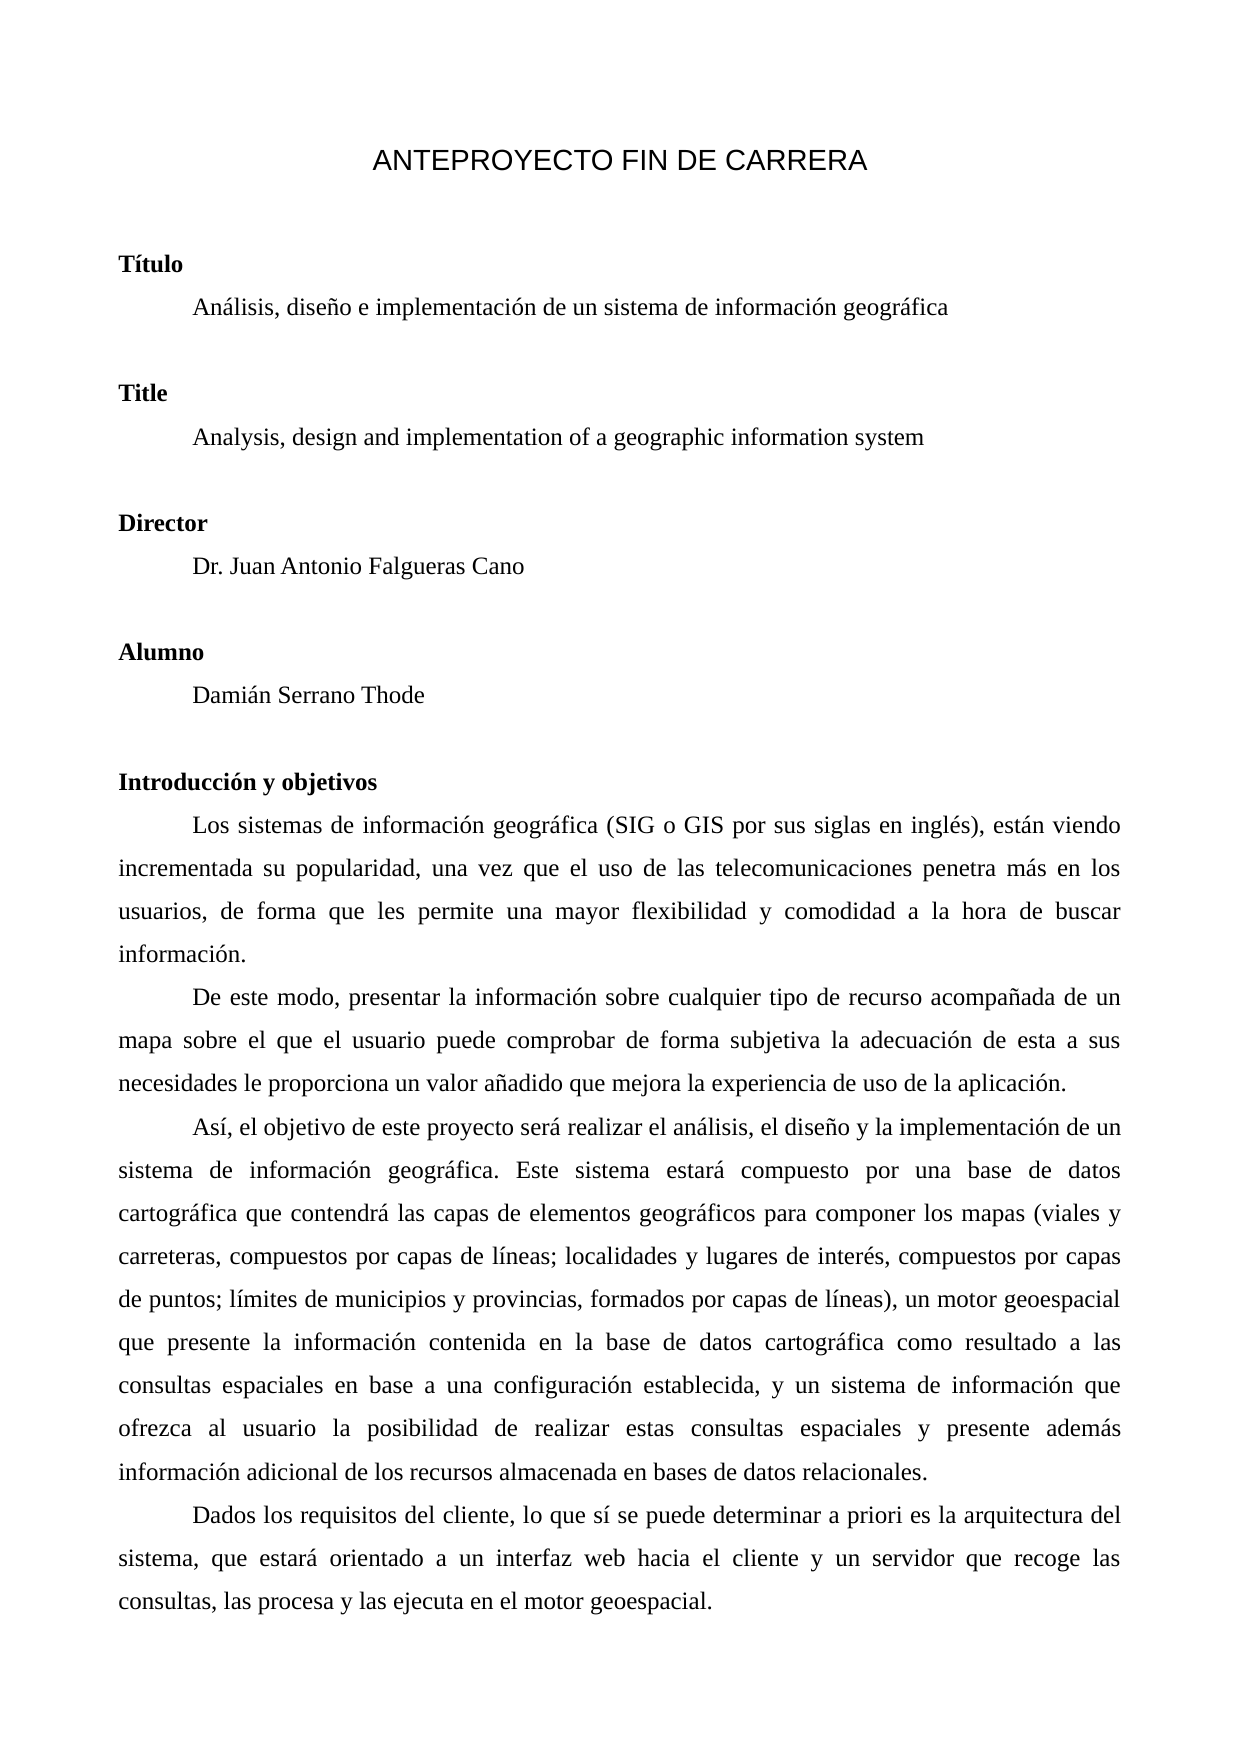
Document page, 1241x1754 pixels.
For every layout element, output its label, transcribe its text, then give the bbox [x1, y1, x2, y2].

text Introducción y objetivos [118, 767, 1122, 795]
text Dr. Juan Antonio Falgueras Cano [118, 551, 1122, 580]
text Damián Serrano Thode [118, 680, 1122, 709]
text Dados los requisitos del cliente, lo que sí se puede determinar a priori es la arquitectura del sistema, que estará orientado a un interfaz web hacia el cliente y un servidor que recoge las consultas, las procesa y las ejecuta en el motor geoespacial. [118, 1500, 1122, 1615]
text Analysis, design and implementation of a geographic information system [118, 422, 1122, 450]
subtitle ANTEPROYECTO FIN DE CARRERA [118, 143, 1122, 177]
text Alumno [118, 637, 1122, 666]
text Análisis, diseño e implementación de un sistema de información geográfica [118, 292, 1122, 321]
text Title [118, 378, 1122, 407]
text Los sistemas de información geográfica (SIG o GIS por sus siglas en inglés), están viendo incrementada su popularidad, una vez que el uso de las telecomunicaciones penetra más en los usuarios, de forma que les permite una mayor flexibilidad y comodidad a la hora de buscar información. [118, 810, 1122, 968]
text Así, el objetivo de este proyecto será realizar el análisis, el diseño y la implementación de un sistema de información geográfica. Este sistema estará compuesto por una base de datos cartográfica que contendrá las capas de elementos geográficos para componer los mapas (viales y carreteras, compuestos por capas de líneas; localidades y lugares de interés, compuestos por capas de puntos; límites de municipios y provincias, formados por capas de líneas), un motor geoespacial que presente la información contenida en la base de datos cartográfica como resultado a las consultas espaciales en base a una configuración establecida, y un sistema de información que ofrezca al usuario la posibilidad de realizar estas consultas espaciales y presente además información adicional de los recursos almacenada en bases de datos relacionales. [118, 1112, 1122, 1485]
text De este modo, presentar la información sobre cualquier tipo de recurso acompañada de un mapa sobre el que el usuario puede comprobar de forma subjetiva la adecuación de esta a sus necesidades le proporciona un valor añadido que mejora la experiencia de uso de la aplicación. [118, 982, 1122, 1097]
text Título [118, 249, 1122, 278]
text Director [118, 508, 1122, 537]
